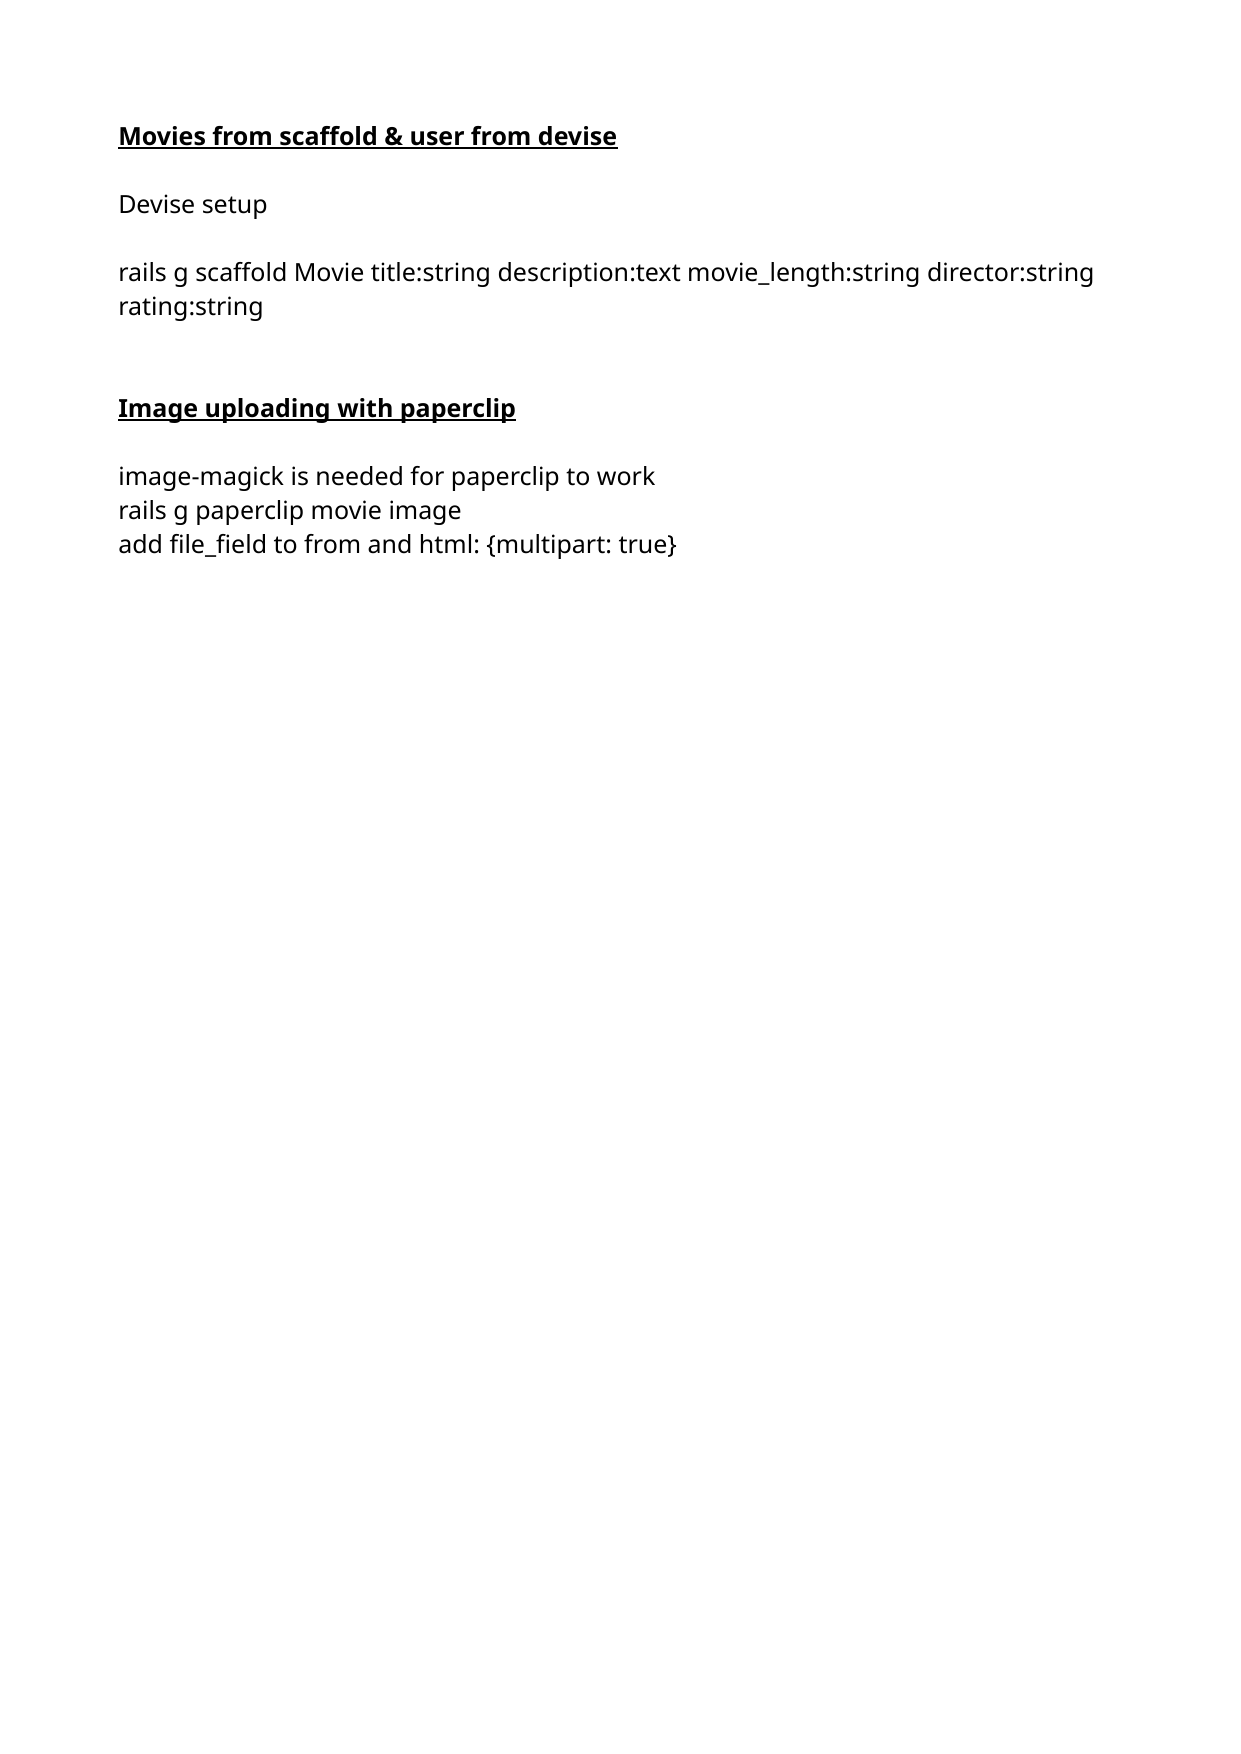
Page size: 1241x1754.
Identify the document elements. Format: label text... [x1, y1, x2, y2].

text add file_field to from and html: {multipart: true} [118, 527, 1122, 561]
text Devise setup [118, 186, 1122, 220]
text rails g scaffold Movie title:string description:text movie_length:string director:string rating:string [118, 254, 1122, 322]
text Movies from scaffold & user from devise [118, 118, 1122, 152]
text Image uploading with paperclip [118, 391, 1122, 425]
text image-magick is needed for paperclip to work [118, 459, 1122, 493]
text rails g paperclip movie image [118, 493, 1122, 527]
